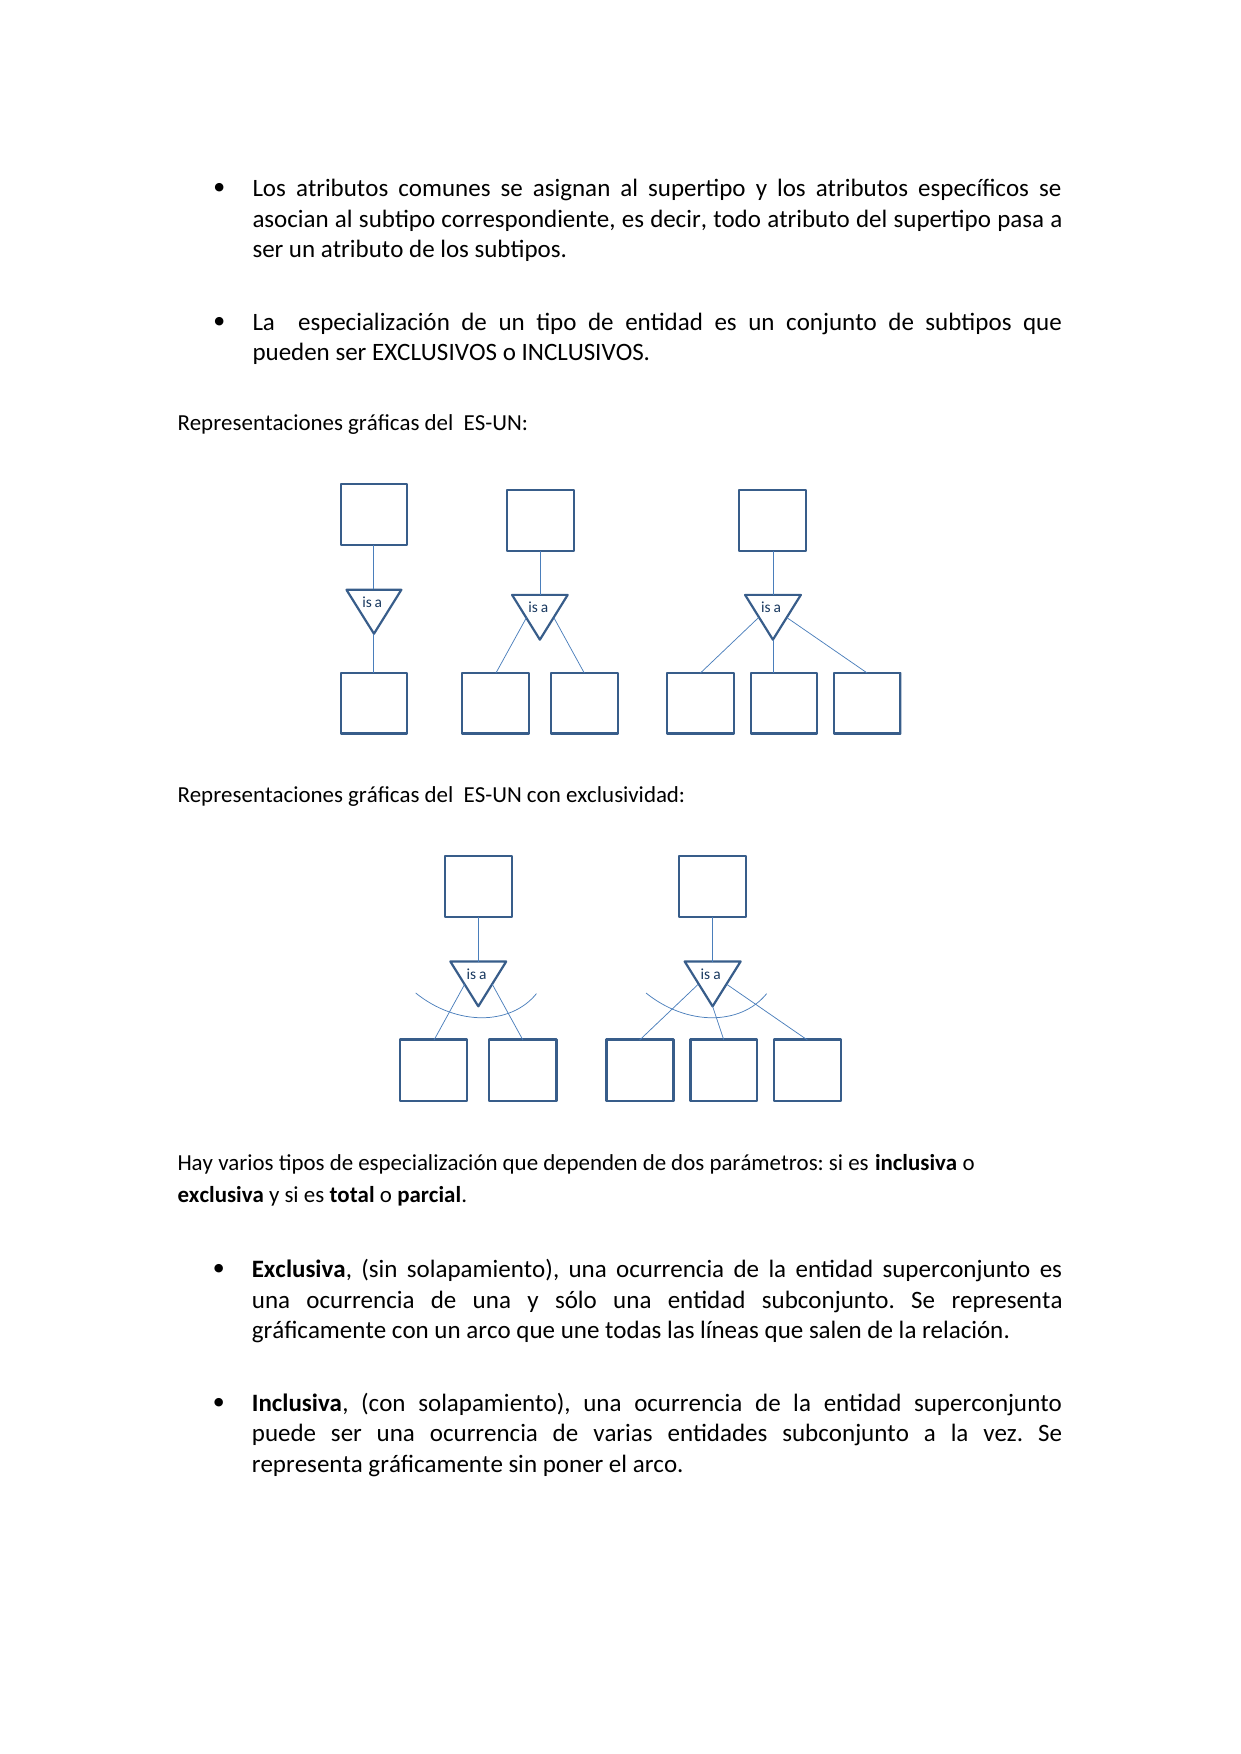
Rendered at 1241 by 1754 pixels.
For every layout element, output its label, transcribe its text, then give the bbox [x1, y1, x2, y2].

list Inclusiva, (con solapamiento), una ocurrencia de la entidad superconjunto puede ser una ocurrencia de varias entidades subconjunto a la vez. Se representa gráficamente sin poner el arco. [214, 1387, 1063, 1478]
text Representaciones gráficas del ES-UN con exclusividad: [177, 780, 1063, 808]
text Hay varios tipos de especialización que dependen de dos parámetros: si es inclusiva o exclusiva y si es total o parcial. [177, 1148, 1063, 1208]
list Los atributos comunes se asignan al supertipo y los atributos específicos se asocian al subtipo correspondiente, es decir, todo atributo del supertipo pasa a ser un atributo de los subtipos. [215, 173, 1063, 264]
list Exclusiva, (sin solapamiento), una ocurrencia de la entidad superconjunto es una ocurrencia de una y sólo una entidad subconjunto. Se representa gráficamente con un arco que une todas las líneas que salen de la relación. [214, 1254, 1063, 1345]
list La especialización de un tipo de entidad es un conjunto de subtipos que pueden ser EXCLUSIVOS o INCLUSIVOS. [215, 306, 1063, 367]
text Representaciones gráficas del ES-UN: [177, 408, 1063, 437]
